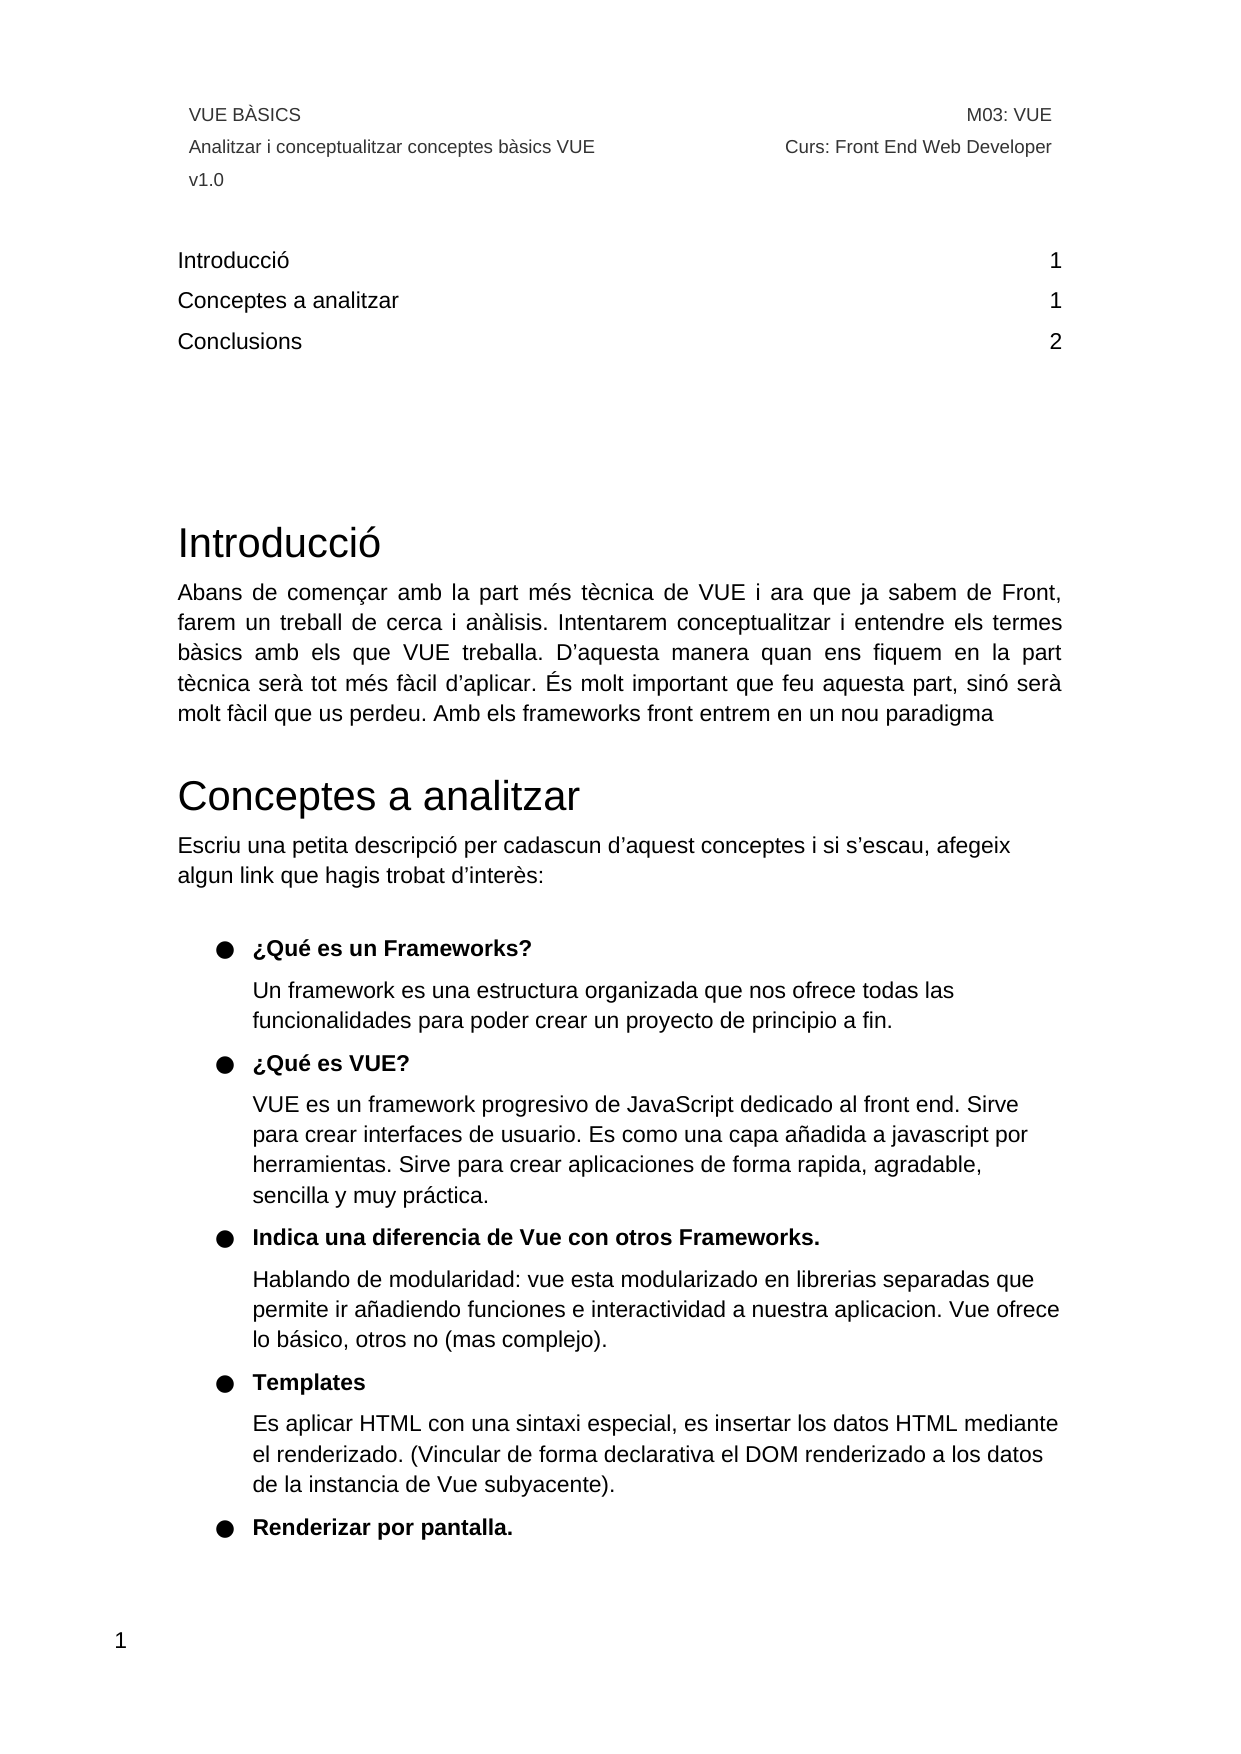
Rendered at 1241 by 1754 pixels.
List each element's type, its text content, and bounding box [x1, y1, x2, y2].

list ¿Qué es VUE? [215, 1037, 1063, 1084]
list Es aplicar HTML con una sintaxi especial, es insertar los datos HTML mediante el renderizado. (Vincular de forma declarativa el DOM renderizado a los datos de la instancia de Vue subyacente). [215, 1410, 1063, 1497]
list Templates [215, 1356, 1063, 1403]
list Un framework es una estructura organizada que nos ofrece todas las funcionalidades para poder crear un proyecto de principio a fin. [215, 977, 1063, 1033]
subtitle Conceptes a analitzar [177, 772, 1063, 819]
list Hablando de modularidad: vue esta modularizado en librerias separadas que permite ir añadiendo funciones e interactividad a nuestra aplicacion. Vue ofrece lo básico, otros no (mas complejo). [215, 1266, 1063, 1352]
text Conclusions 2 [177, 328, 1063, 354]
list ¿Qué es un Frameworks? [215, 923, 1063, 969]
list VUE es un framework progresivo de JavaScript dedicado al front end. Sirve para crear interfaces de usuario. Es como una capa añadida a javascript por herramientas. Sirve para crear aplicaciones de forma rapida, agradable, sencilla y muy práctica. [215, 1091, 1063, 1208]
text Conceptes a analitzar 1 [177, 287, 1063, 314]
text Introducció 1 [177, 247, 1063, 273]
list Indica una diferencia de Vue con otros Frameworks. [215, 1212, 1063, 1259]
list Renderizar por pantalla. [215, 1501, 1063, 1548]
text Abans de començar amb la part més tècnica de VUE i ara que ja sabem de Front, farem un treball de cerca i anàlisis. Intentarem conceptualitzar i entendre els termes bàsics amb els que VUE treballa. D’aquesta manera quan ens fiquem en la part tècnica serà tot més fàcil d’aplicar. És molt important que feu aquesta part, sinó serà molt fàcil que us perdeu. Amb els frameworks front entrem en un nou paradigma [177, 579, 1063, 726]
subtitle Introducció [177, 518, 1063, 566]
text Escriu una petita descripció per cadascun d’aquest conceptes i si s’escau, afegeix algun link que hagis trobat d’interès: [177, 832, 1063, 888]
